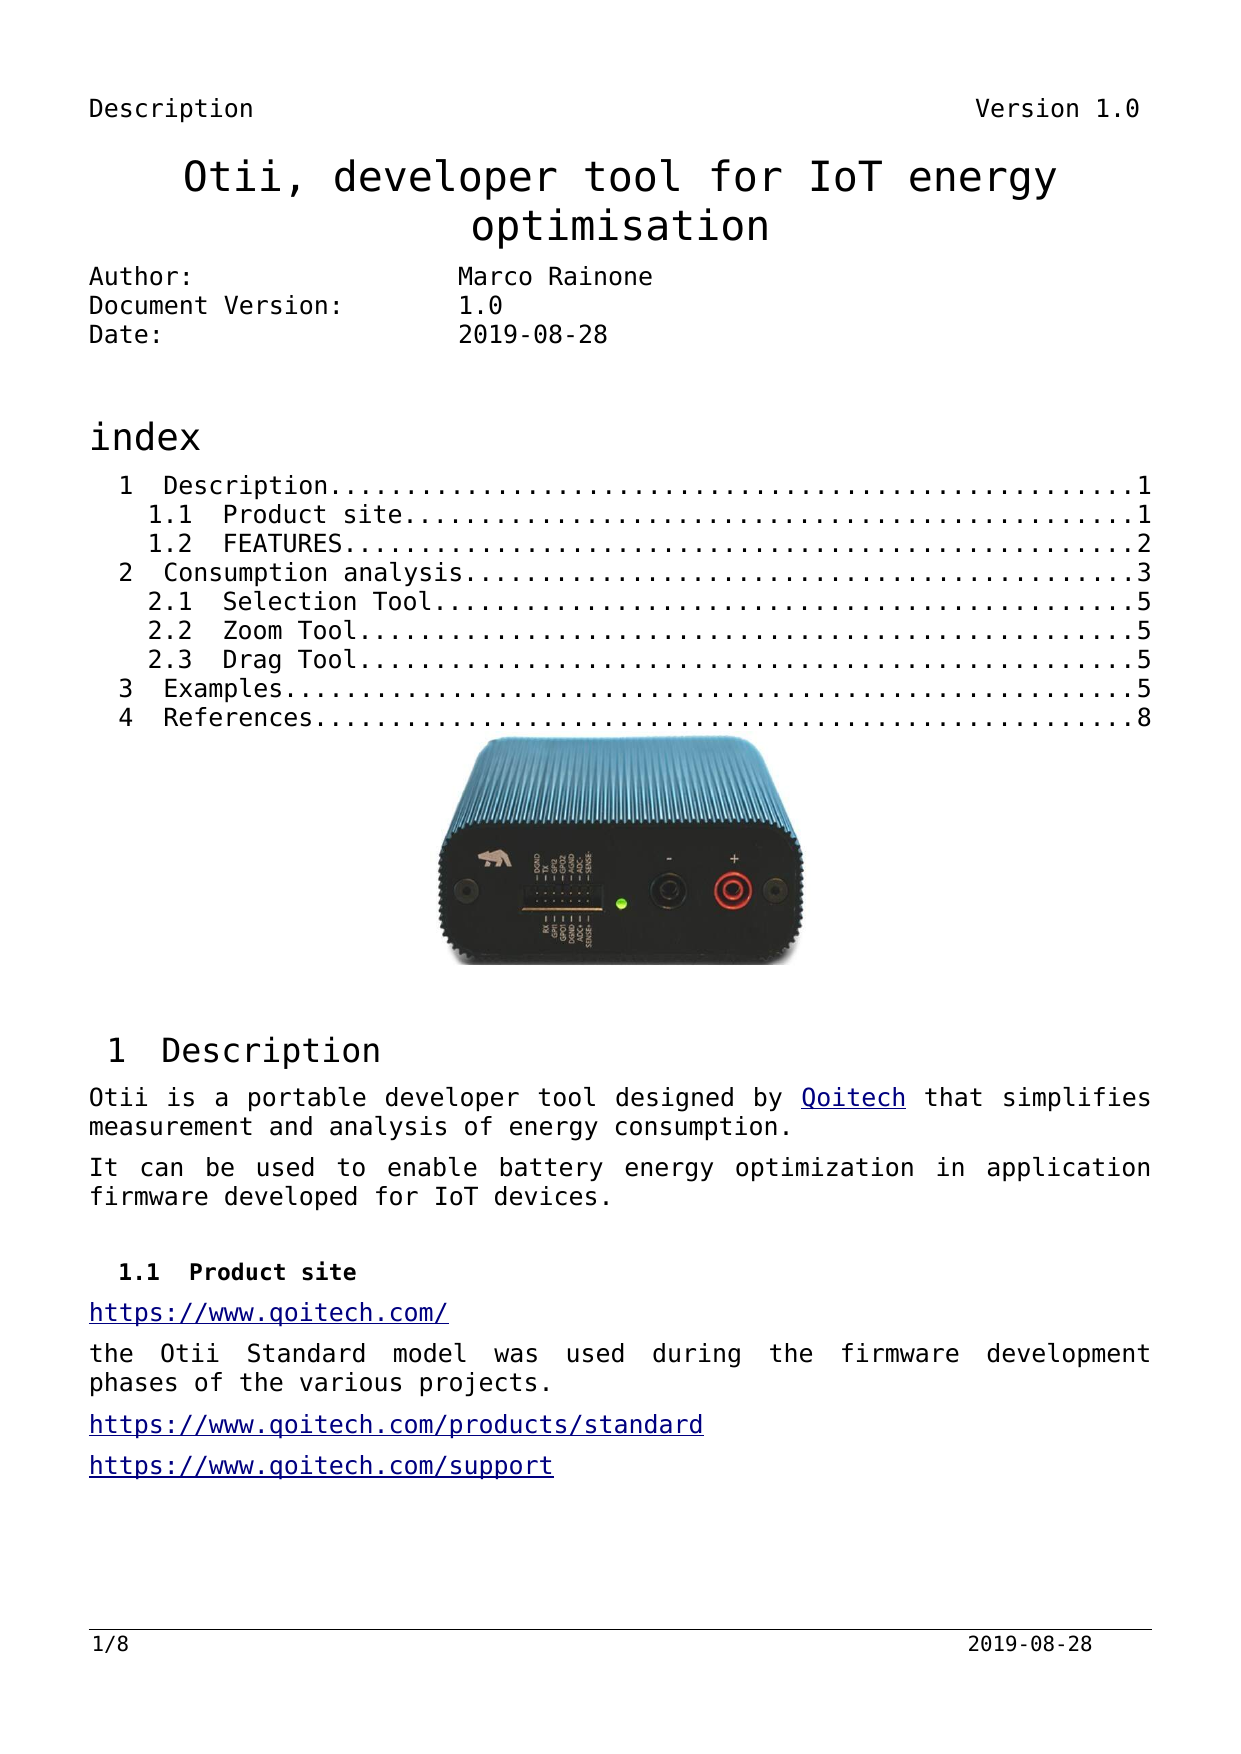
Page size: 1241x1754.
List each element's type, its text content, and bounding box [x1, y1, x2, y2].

text 4 References 8 [118, 703, 1152, 732]
text the Otii Standard model was used during the firmware development phases of the various projects. [88, 1339, 1152, 1397]
text 1.2 FEATURES 2 [147, 529, 1152, 558]
text Otii is a portable developer tool designed by Qoitech that simplifies measurement and analysis of energy consumption. [88, 1083, 1152, 1141]
text 2.1 Selection Tool 5 [147, 587, 1152, 616]
picture [430, 731, 811, 966]
text 1.1 Product site 1 [147, 500, 1152, 529]
text https://www.qoitech.com/ [88, 1298, 1152, 1327]
text https://www.qoitech.com/support [88, 1451, 1152, 1480]
text 1 Description 1 [118, 471, 1152, 500]
text 2 Consumption analysis 3 [118, 558, 1152, 587]
text https://www.qoitech.com/products/standard [88, 1410, 1152, 1439]
subtitle Description [106, 1032, 1152, 1071]
subtitle index [88, 415, 1152, 459]
text 2.2 Zoom Tool 5 [147, 616, 1152, 645]
text Author: Marco Rainone [88, 262, 1152, 291]
text Document Version: 1.0 [88, 291, 1152, 320]
text 2.3 Drag Tool 5 [147, 645, 1152, 674]
text It can be used to enable battery energy optimization in application firmware developed for IoT devices. [88, 1153, 1152, 1211]
text Date: 2019-08-28 [88, 320, 1152, 349]
subtitle Product site [118, 1248, 1152, 1286]
text Otii, developer tool for IoT energy optimisation [148, 153, 1093, 250]
text 3 Examples 5 [118, 674, 1152, 703]
